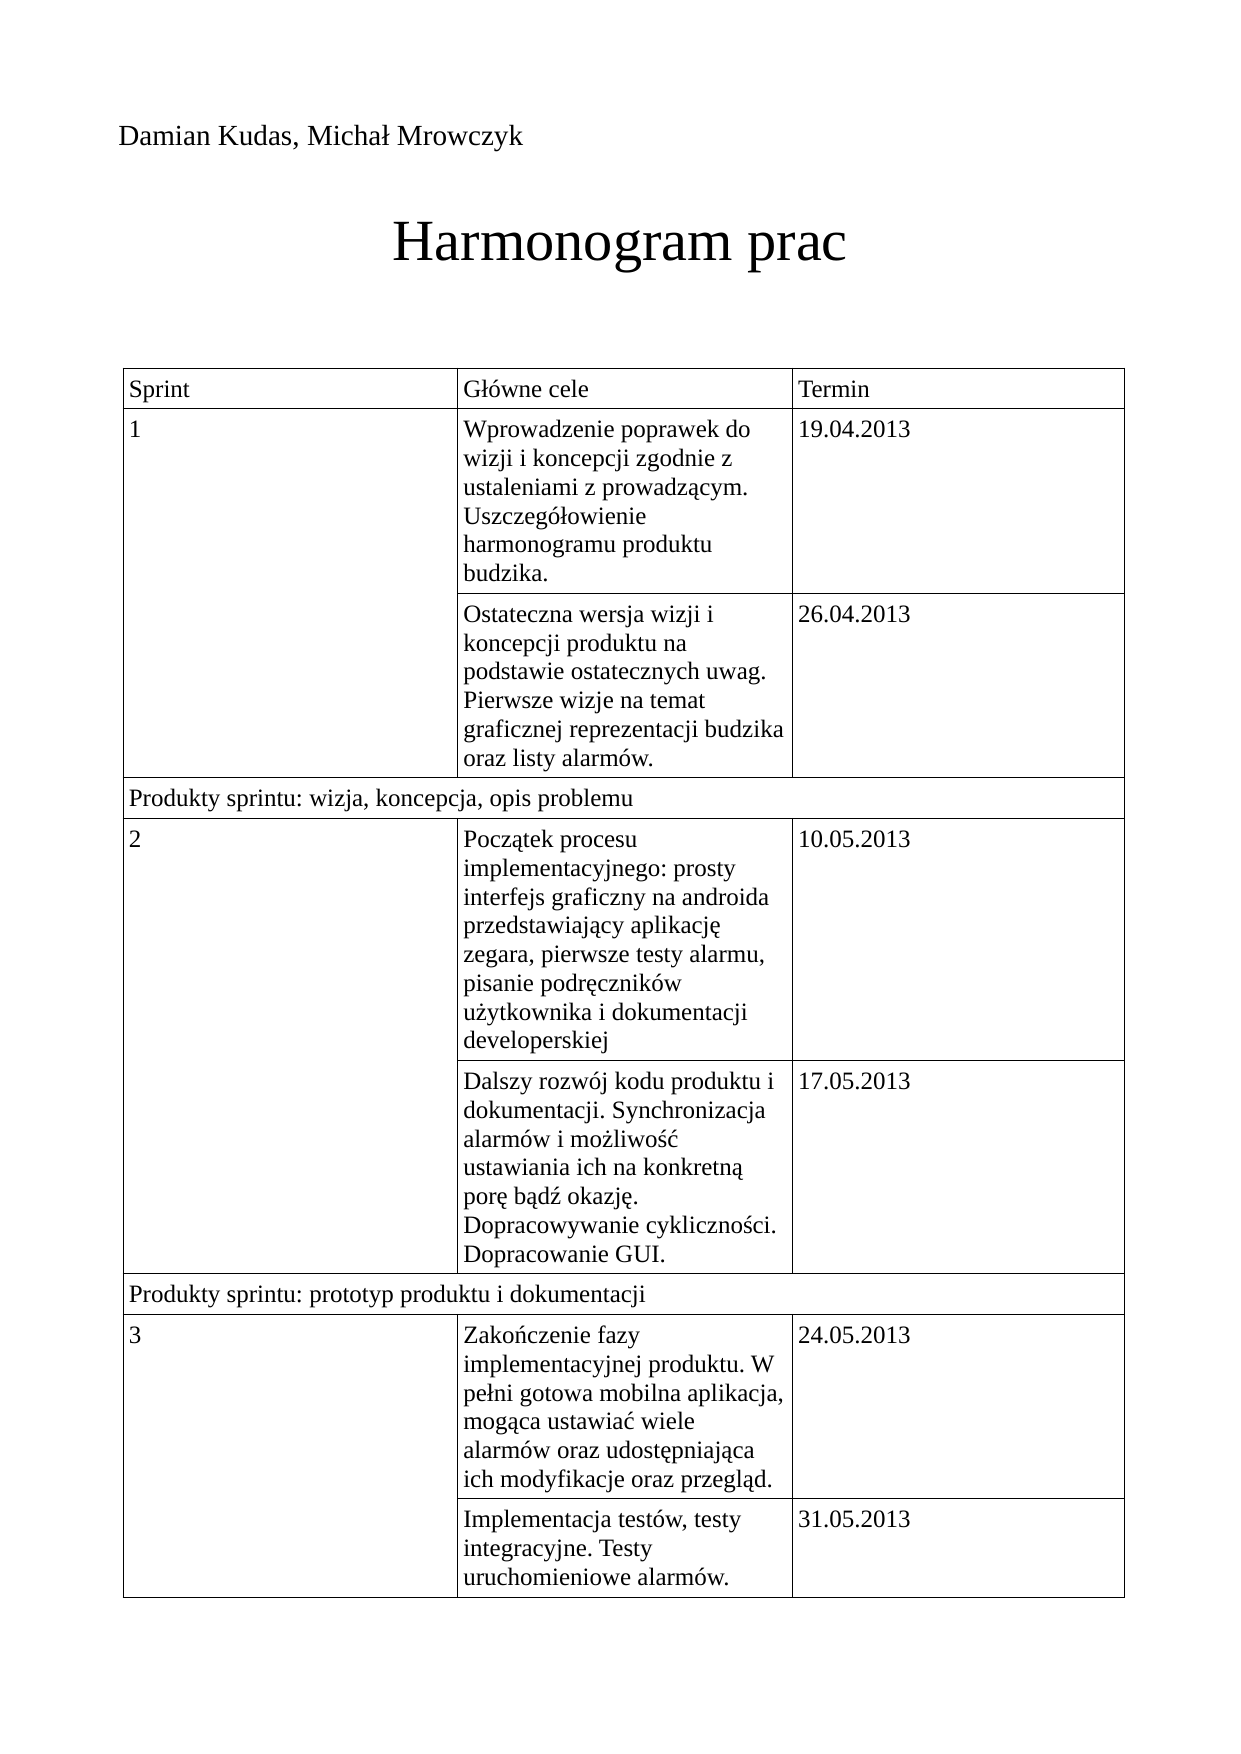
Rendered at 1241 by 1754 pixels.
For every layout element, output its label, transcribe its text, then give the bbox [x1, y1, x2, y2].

table_cell 26.04.2013 [793, 594, 1124, 777]
table_cell 19.04.2013 [793, 409, 1124, 593]
text Damian Kudas, Michał Mrowczyk [118, 118, 1122, 152]
table_cell 3 [124, 1315, 457, 1597]
table_cell 24.05.2013 [793, 1315, 1124, 1498]
table_cell Zakończenie fazy implementacyjnej produktu. W pełni gotowa mobilna aplikacja, mogąca ustawiać wiele alarmów oraz udostępniająca ich modyfikacje oraz przegląd. [458, 1315, 792, 1498]
table_cell Dalszy rozwój kodu produktu i dokumentacji. Synchronizacja alarmów i możliwość ustawiania ich na konkretną porę bądź okazję. Dopracowywanie cykliczności. Dopracowanie GUI. [458, 1061, 792, 1273]
table_cell 31.05.2013 [793, 1499, 1124, 1597]
table_cell Produkty sprintu: prototyp produktu i dokumentacji [124, 1274, 1124, 1314]
table_cell Początek procesu implementacyjnego: prosty interfejs graficzny na androida przedstawiający aplikację zegara, pierwsze testy alarmu, pisanie podręczników użytkownika i dokumentacji developerskiej [458, 819, 792, 1060]
table_cell Implementacja testów, testy integracyjne. Testy uruchomieniowe alarmów. [458, 1499, 792, 1597]
table_cell 1 [124, 409, 457, 777]
table_cell Produkty sprintu: wizja, koncepcja, opis problemu [124, 778, 1124, 818]
table_cell Ostateczna wersja wizji i koncepcji produktu na podstawie ostatecznych uwag. Pierwsze wizje na temat graficznej reprezentacji budzika oraz listy alarmów. [458, 594, 792, 777]
table_cell Wprowadzenie poprawek do wizji i koncepcji zgodnie z ustaleniami z prowadzącym. Uszczegółowienie harmonogramu produktu budzika. [458, 409, 792, 593]
table_header Termin [793, 369, 1124, 408]
table_cell 2 [124, 819, 457, 1273]
table_cell 17.05.2013 [793, 1061, 1124, 1273]
table_cell 10.05.2013 [793, 819, 1124, 1060]
table_header Główne cele [458, 369, 792, 408]
text Harmonogram prac [118, 205, 1122, 272]
table_header Sprint [124, 369, 457, 408]
